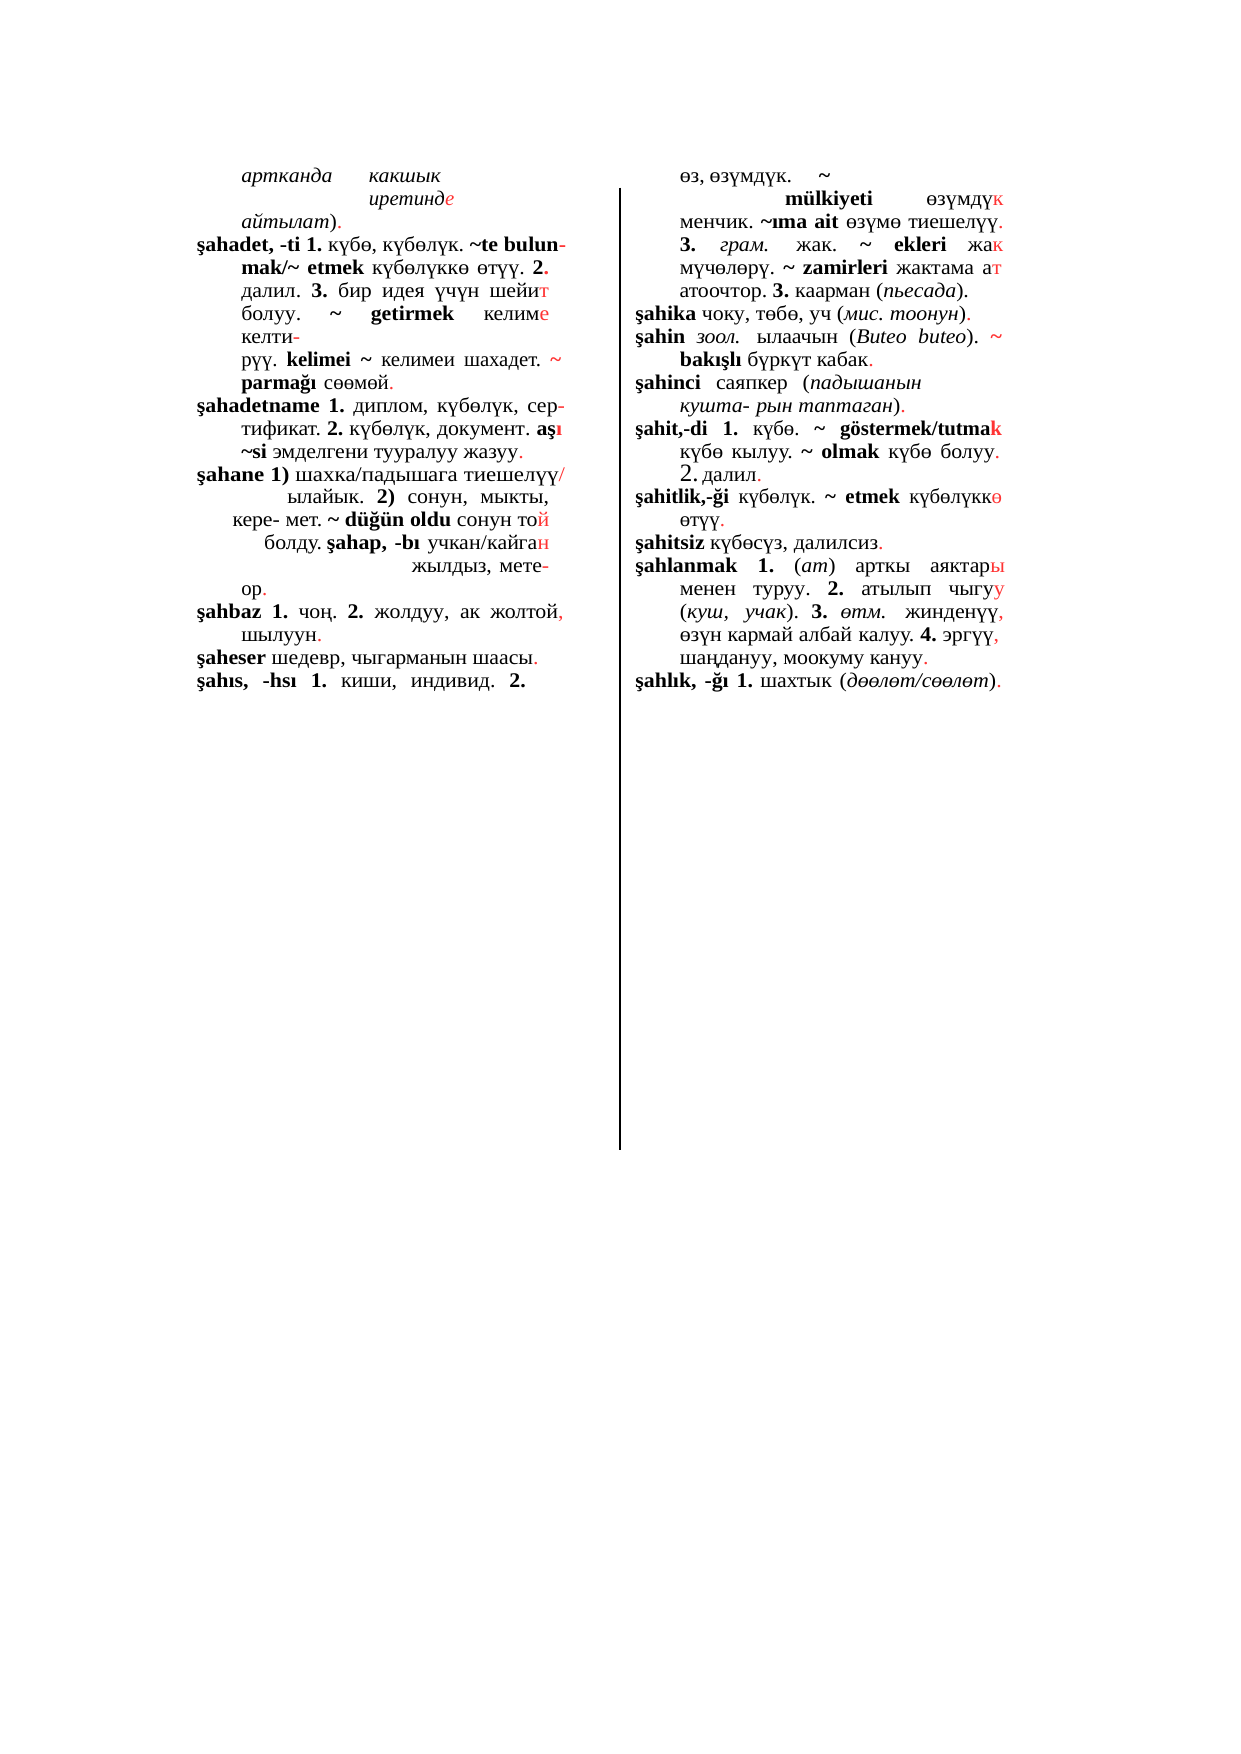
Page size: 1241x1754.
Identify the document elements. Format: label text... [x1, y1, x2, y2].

text ор. [241, 577, 609, 600]
text күбө кылуу. ~ olmak күбө болуу. [679, 440, 1065, 463]
text şahitsiz күбөсүз, далилсиз. [635, 531, 1065, 554]
text şahlık, -ğı 1. шахтык (дөөлөт/сөөлөт). [635, 669, 1065, 692]
text артканда какшык иретинде айтылат). [241, 164, 548, 233]
text атоочтор. 3. каарман (пьесада). şahika чоку, төбө, уч (мис. тоонун). şahin зоол. ылаачын (Buteo buteo). ~ [635, 279, 1011, 348]
text şahadetname 1. диплом, күбөлүк, сер- [197, 394, 609, 417]
text şaheser шедевр, чыгарманын шаасы. [197, 646, 609, 669]
text рүү. kelimei ~ келимеи шахадет. ~ parmağı сөөмөй. [241, 348, 574, 394]
text şahinci саяпкер (падышанын кушта- рын таптаган). [635, 371, 1008, 417]
text şahit,-di 1. күбө. ~ göstermek/tutmak [635, 417, 1065, 440]
text өз, өзүмдүк. ~ mülkiyeti өзүмдүк [635, 164, 1005, 210]
text ~si эмделгени тууралуу жазуу. [241, 440, 609, 463]
text 3. грам. жак. ~ ekleri жак мүчөлөрү. ~ zamirleri жактама ат [679, 233, 1004, 279]
text şahıs, -hsı 1. киши, индивид. 2. [197, 669, 549, 692]
text şahadet, -ti 1. күбө, күбөлүк. ~te bulun- [197, 233, 573, 256]
list далил. [679, 463, 1065, 486]
text тификат. 2. күбөлүк, документ. aşı [241, 417, 609, 440]
text şahitlik,-ği күбөлүк. ~ etmek күбөлүккө өтүү. [635, 486, 1044, 531]
text менчик. ~ıma ait өзүмө тиешелүү. [679, 210, 1034, 233]
text ылайык. 2) сонун, мыкты, кере- мет. ~ düğün oldu сонун той болду. şahap, -bı учкан/кайган жылдыз, мете- [197, 486, 549, 577]
text өзүн кармай албай калуу. 4. эргүү, шаңдануу, моокуму кануу. [679, 623, 1065, 669]
text şahlanmak 1. (ат) арткы аяктары менен туруу. 2. атылып чыгуу (куш, учак). 3. өтм. жинденүү, [635, 554, 1005, 623]
text bakışlı бүркүт кабак. [679, 348, 1065, 371]
text şahane 1) шахка/падышага тиешелүү/ [197, 463, 609, 486]
text şahbaz 1. чоң. 2. жолдуу, ак жолтой, шылуун. [197, 600, 573, 646]
text mak/~ etmek күбөлүккө өтүү. 2. далил. 3. бир идея үчүн шейит болуу. ~ getirmek келиме келти- [241, 256, 549, 348]
